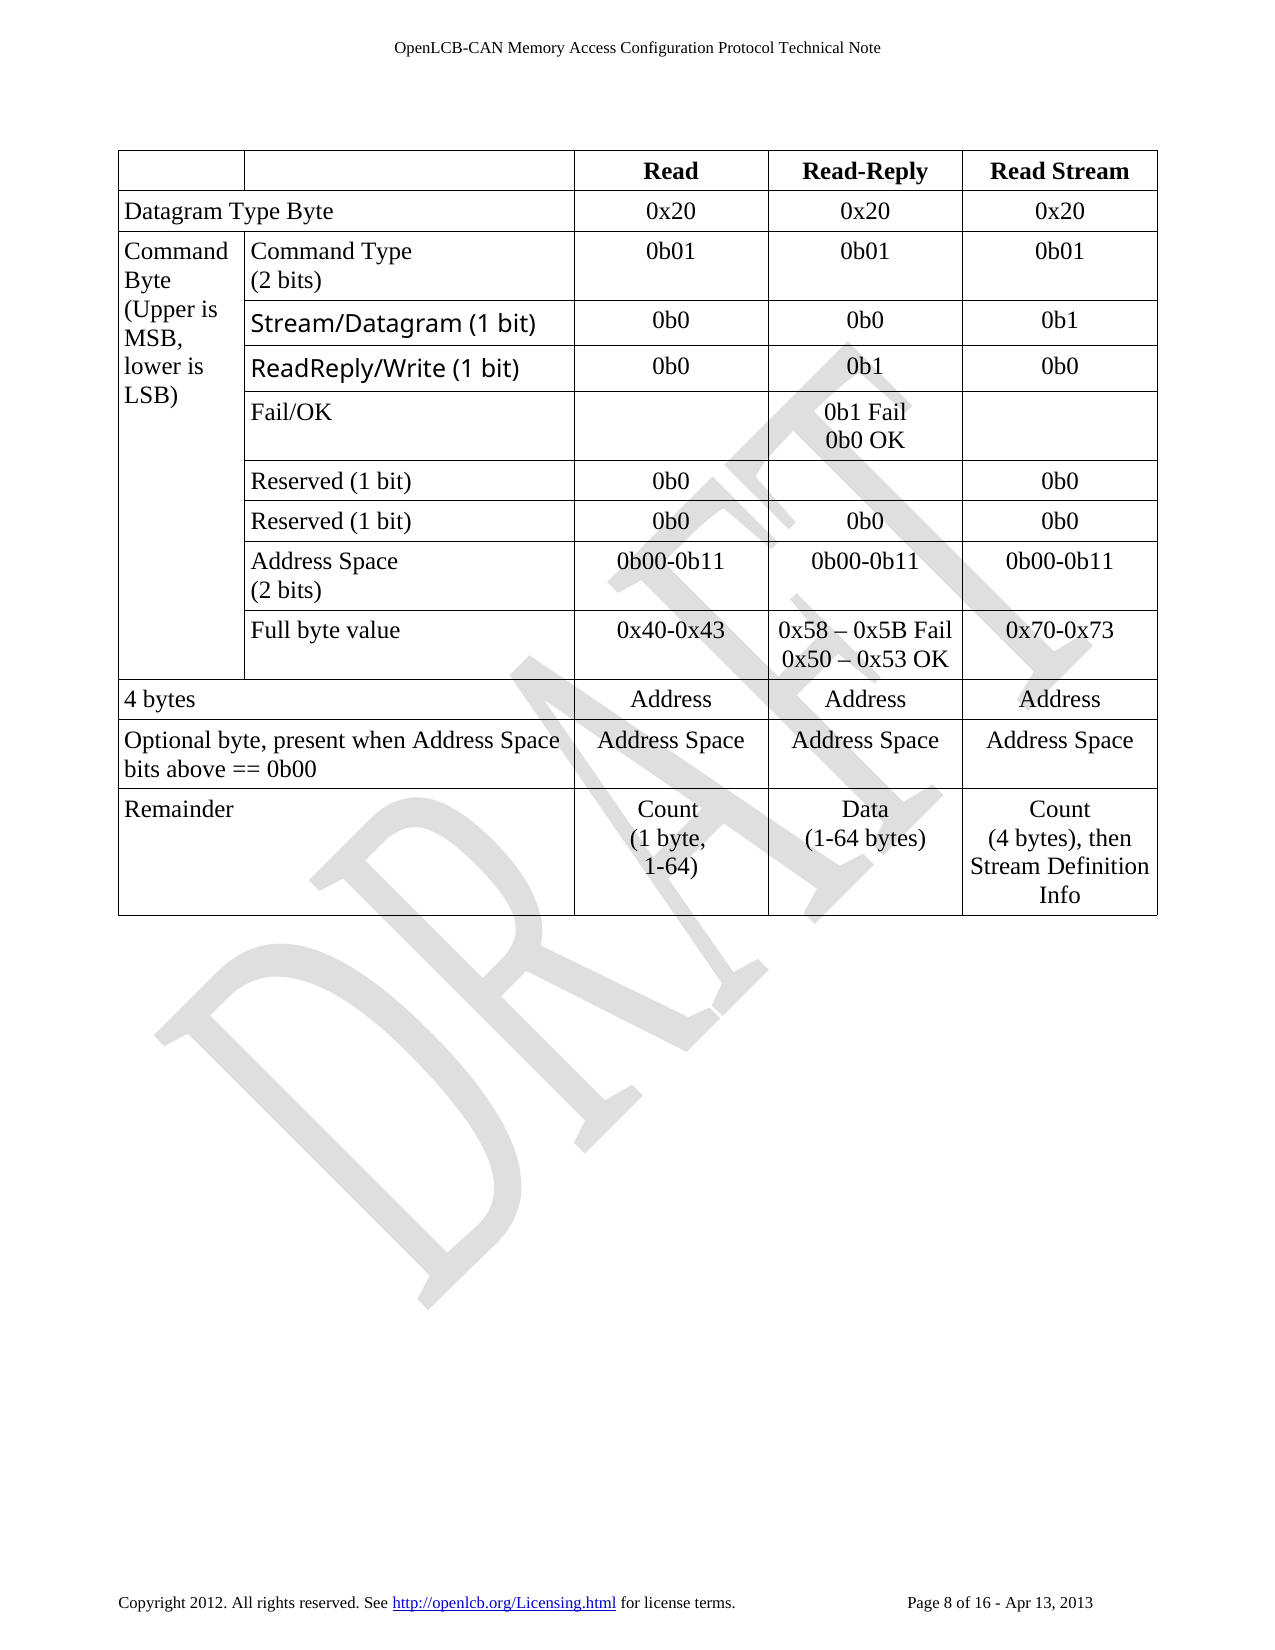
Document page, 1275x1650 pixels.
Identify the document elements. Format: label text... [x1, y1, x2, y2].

table_cell [739, 501, 768, 531]
table_cell [547, 703, 570, 719]
table_cell [905, 501, 962, 541]
table_cell [963, 392, 1157, 460]
table_cell 0b1 [837, 374, 879, 391]
table_cell 0x40-0x43 [714, 611, 768, 665]
table_cell 0b0 [575, 346, 768, 391]
table_cell 0b0 [575, 461, 758, 500]
table_cell [769, 392, 796, 419]
table_cell 0b00-0b11 [575, 542, 670, 610]
table_cell 4 bytes [119, 680, 539, 719]
table_cell 0b0 [963, 501, 1157, 541]
table_cell Command Byte (Upper is MSB, lower is LSB) [119, 232, 244, 679]
table_cell 0b01 [575, 232, 768, 300]
table_cell Address Space (2 bits) [245, 542, 574, 610]
table_cell Address Space [963, 720, 1157, 788]
table_cell [575, 392, 768, 460]
table_cell Count (4 bytes), then Stream Definition Info [963, 789, 1157, 915]
table_cell [687, 509, 760, 541]
table_cell 0b1 Fail 0b0 OK [815, 392, 962, 460]
table_header [119, 151, 244, 190]
table_cell 0b0 [575, 501, 687, 541]
table_cell 0b0 [769, 501, 902, 541]
table_cell Reserved (1 bit) [245, 501, 574, 541]
table_cell Address [575, 680, 768, 719]
table_cell 0x70-0x73 [963, 611, 1033, 679]
table_cell Datagram Type Byte [119, 191, 574, 231]
table_cell Address Space [823, 720, 962, 788]
table_cell 0x70-0x73 [1015, 611, 1157, 679]
table_cell 0b0 [575, 301, 768, 345]
table_cell Stream/Datagram (1 bit) [245, 301, 574, 345]
table_cell 0x58 – 0x5B Fail 0x50 – 0x53 OK [814, 655, 867, 679]
table_cell 0b1 [963, 301, 1157, 345]
table_cell Data (1-64 bytes) [769, 789, 962, 915]
table_cell Count (1 byte, 1-64) [607, 789, 694, 856]
table_cell Command Type (2 bits) [245, 232, 574, 300]
table_cell 0b00-0b11 [665, 542, 768, 610]
table_cell 0x20 [575, 191, 768, 231]
table_header Read Stream [963, 151, 1157, 190]
table_cell 0x40-0x43 [575, 611, 739, 679]
table_cell Reserved (1 bit) [245, 461, 574, 500]
table_cell Address Space [769, 720, 848, 788]
table_cell Address [798, 680, 962, 719]
table_cell Address Space [575, 722, 671, 788]
table_cell [769, 432, 821, 460]
table_cell 0b00-0b11 [769, 542, 962, 610]
table_cell Fail/OK [245, 392, 574, 460]
table_cell 0x58 – 0x5B Fail 0x50 – 0x53 OK [816, 611, 962, 679]
table_cell 0b1 [854, 346, 962, 391]
table_header Read-Reply [769, 151, 962, 190]
table_cell 0b01 [963, 232, 1157, 300]
table_cell 0b0 [963, 461, 1157, 500]
table_cell 0x58 – 0x5B Fail 0x50 – 0x53 OK [769, 611, 817, 675]
table_cell [757, 461, 768, 489]
table_cell 0b0 [963, 346, 1157, 391]
table_cell Count (1 byte, 1-64) [728, 789, 768, 816]
table_cell [865, 461, 962, 500]
table_cell 0b1 [769, 346, 842, 391]
table_cell Count (1 byte, 1-64) [575, 789, 674, 915]
table_cell 0b00-0b11 [963, 542, 1157, 610]
table_cell ReadReply/Write (1 bit) [245, 346, 574, 391]
table_cell 0b0 [769, 301, 962, 345]
table_cell Address [963, 680, 1157, 719]
table_cell [769, 461, 861, 500]
table_header [245, 151, 574, 190]
table_cell 0b01 [769, 232, 962, 300]
table_cell Count (1 byte, 1-64) [670, 825, 768, 915]
table_cell Address Space [627, 720, 768, 788]
table_header Read [575, 151, 768, 190]
table_cell Remainder [119, 789, 574, 915]
table_cell Full byte value [245, 611, 574, 679]
table_cell 0x20 [963, 191, 1157, 231]
table_cell Optional byte, present when Address Space bits above == 0b00 [119, 720, 574, 788]
table_cell 0x20 [769, 191, 962, 231]
